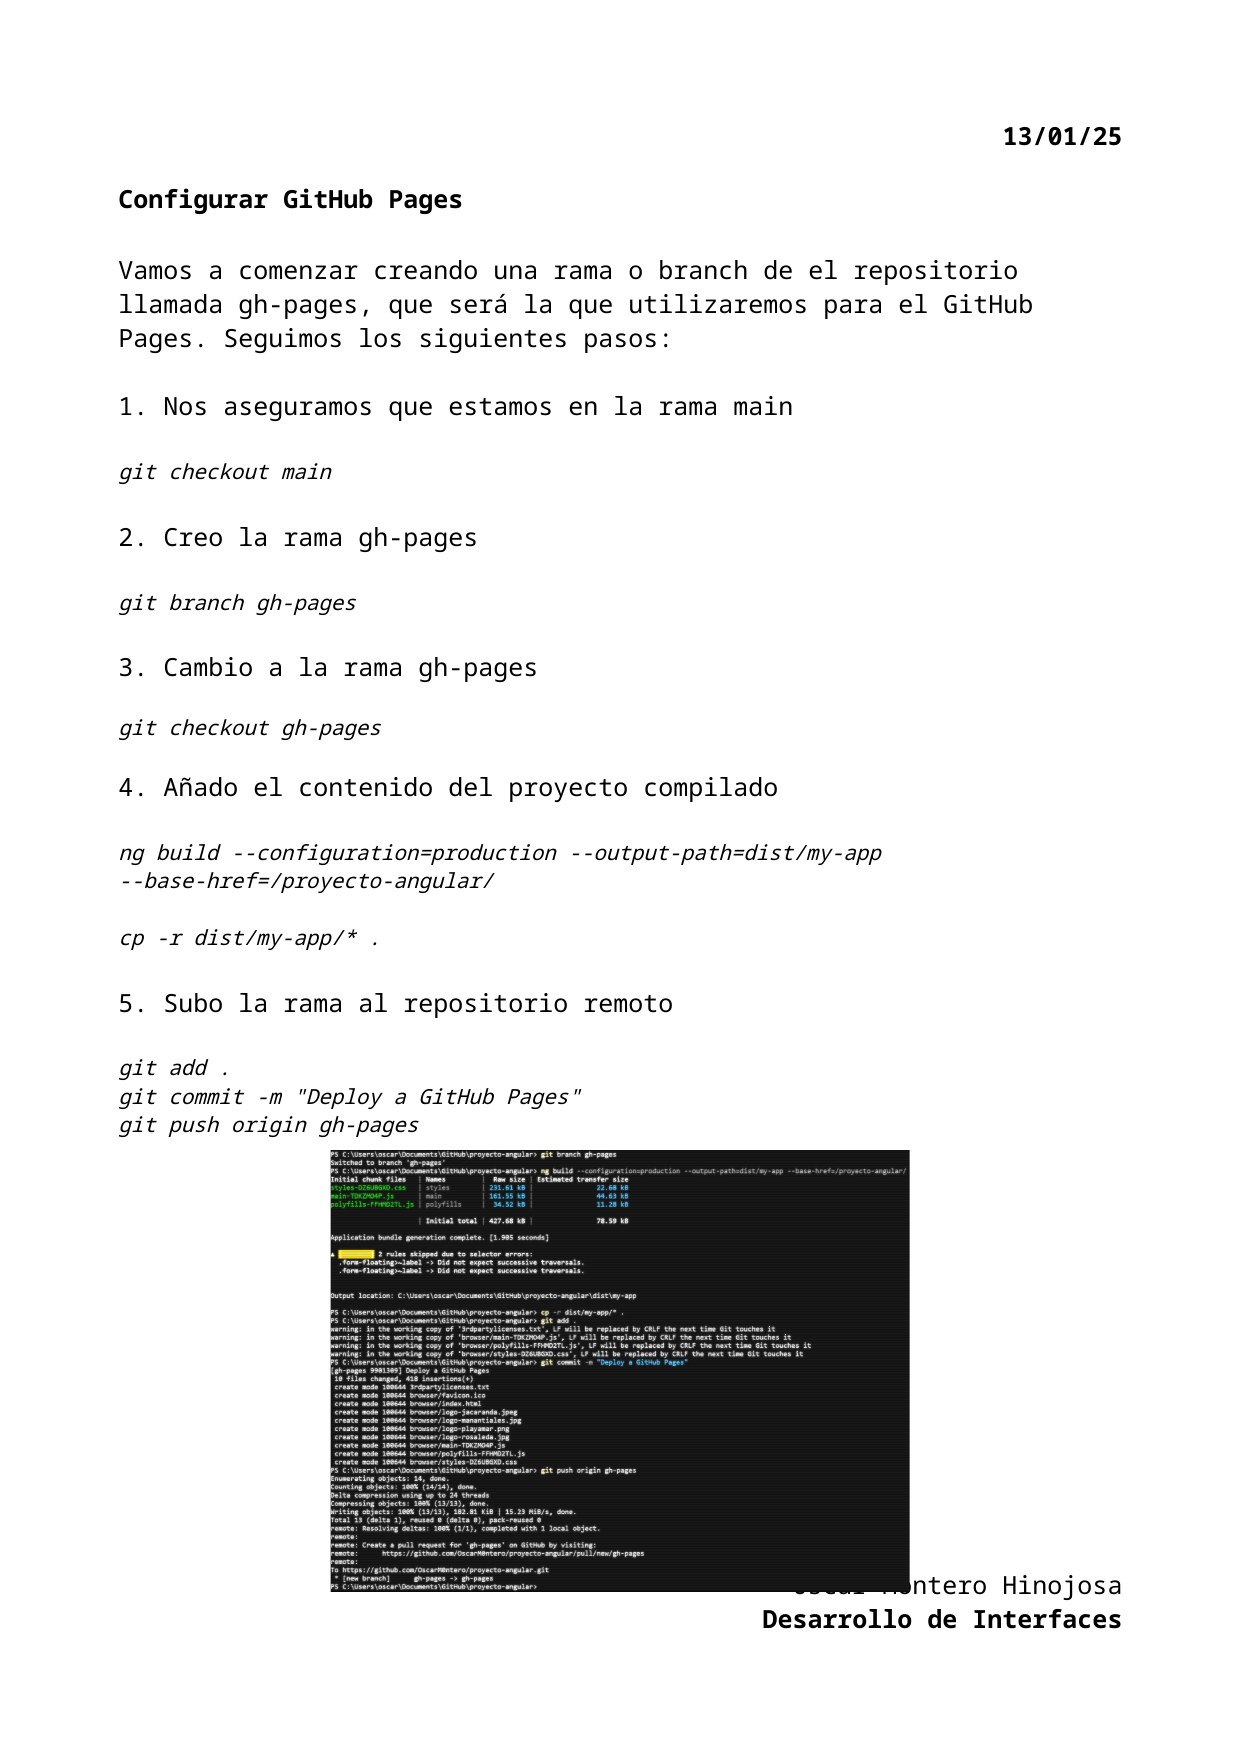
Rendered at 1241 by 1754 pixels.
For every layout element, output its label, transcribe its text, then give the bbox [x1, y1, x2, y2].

text Configurar GitHub Pages [118, 182, 1122, 216]
text git add . [118, 1053, 1122, 1082]
text ng build --configuration=production --output-path=dist/my-app --base-href=/proyecto-angular/ [118, 838, 1122, 894]
text 5. Subo la rama al repositorio remoto [118, 985, 1122, 1019]
text git push origin gh-pages [118, 1110, 1122, 1139]
picture [330, 1150, 910, 1592]
text git commit -m "Deploy a GitHub Pages" [118, 1082, 1122, 1110]
text Vamos a comenzar creando una rama o branch de el repositorio llamada gh-pages, que será la que utilizaremos para el GitHub Pages. Seguimos los siguientes pasos: [118, 253, 1122, 355]
text cp -r dist/my-app/* . [118, 923, 1122, 951]
text 2. Creo la rama gh-pages [118, 519, 1122, 553]
text git checkout main [118, 457, 1122, 485]
text 1. Nos aseguramos que estamos en la rama main [118, 389, 1122, 423]
text git branch gh-pages [118, 588, 1122, 616]
text 4. Añado el contenido del proyecto compilado [118, 769, 1122, 803]
text git checkout gh-pages [118, 713, 1122, 741]
text 3. Cambio a la rama gh-pages [118, 650, 1122, 684]
